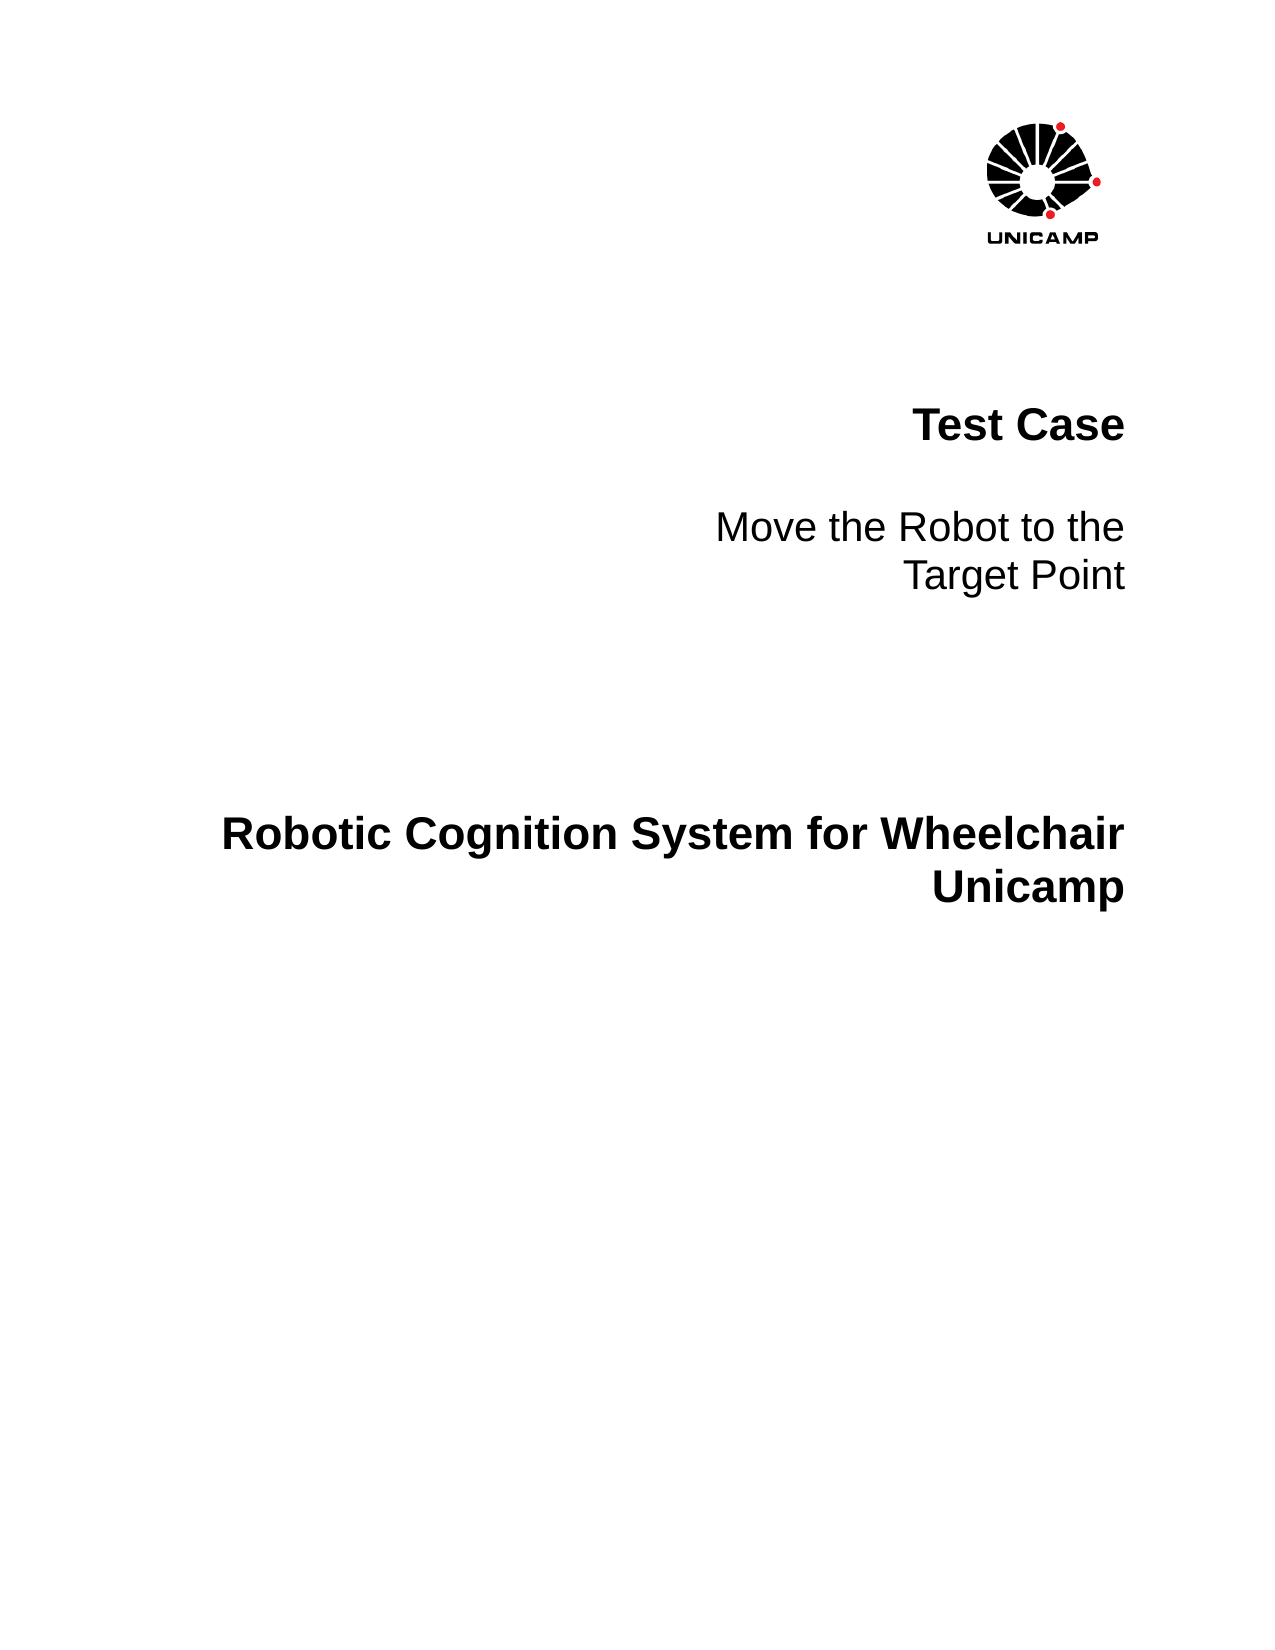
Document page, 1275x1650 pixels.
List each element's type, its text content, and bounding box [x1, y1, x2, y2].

title Test Case Move the Robot to the Target Point [150, 397, 1125, 598]
title Robotic Cognition System for Wheelchair Unicamp [150, 807, 1125, 912]
picture [987, 122, 1101, 244]
